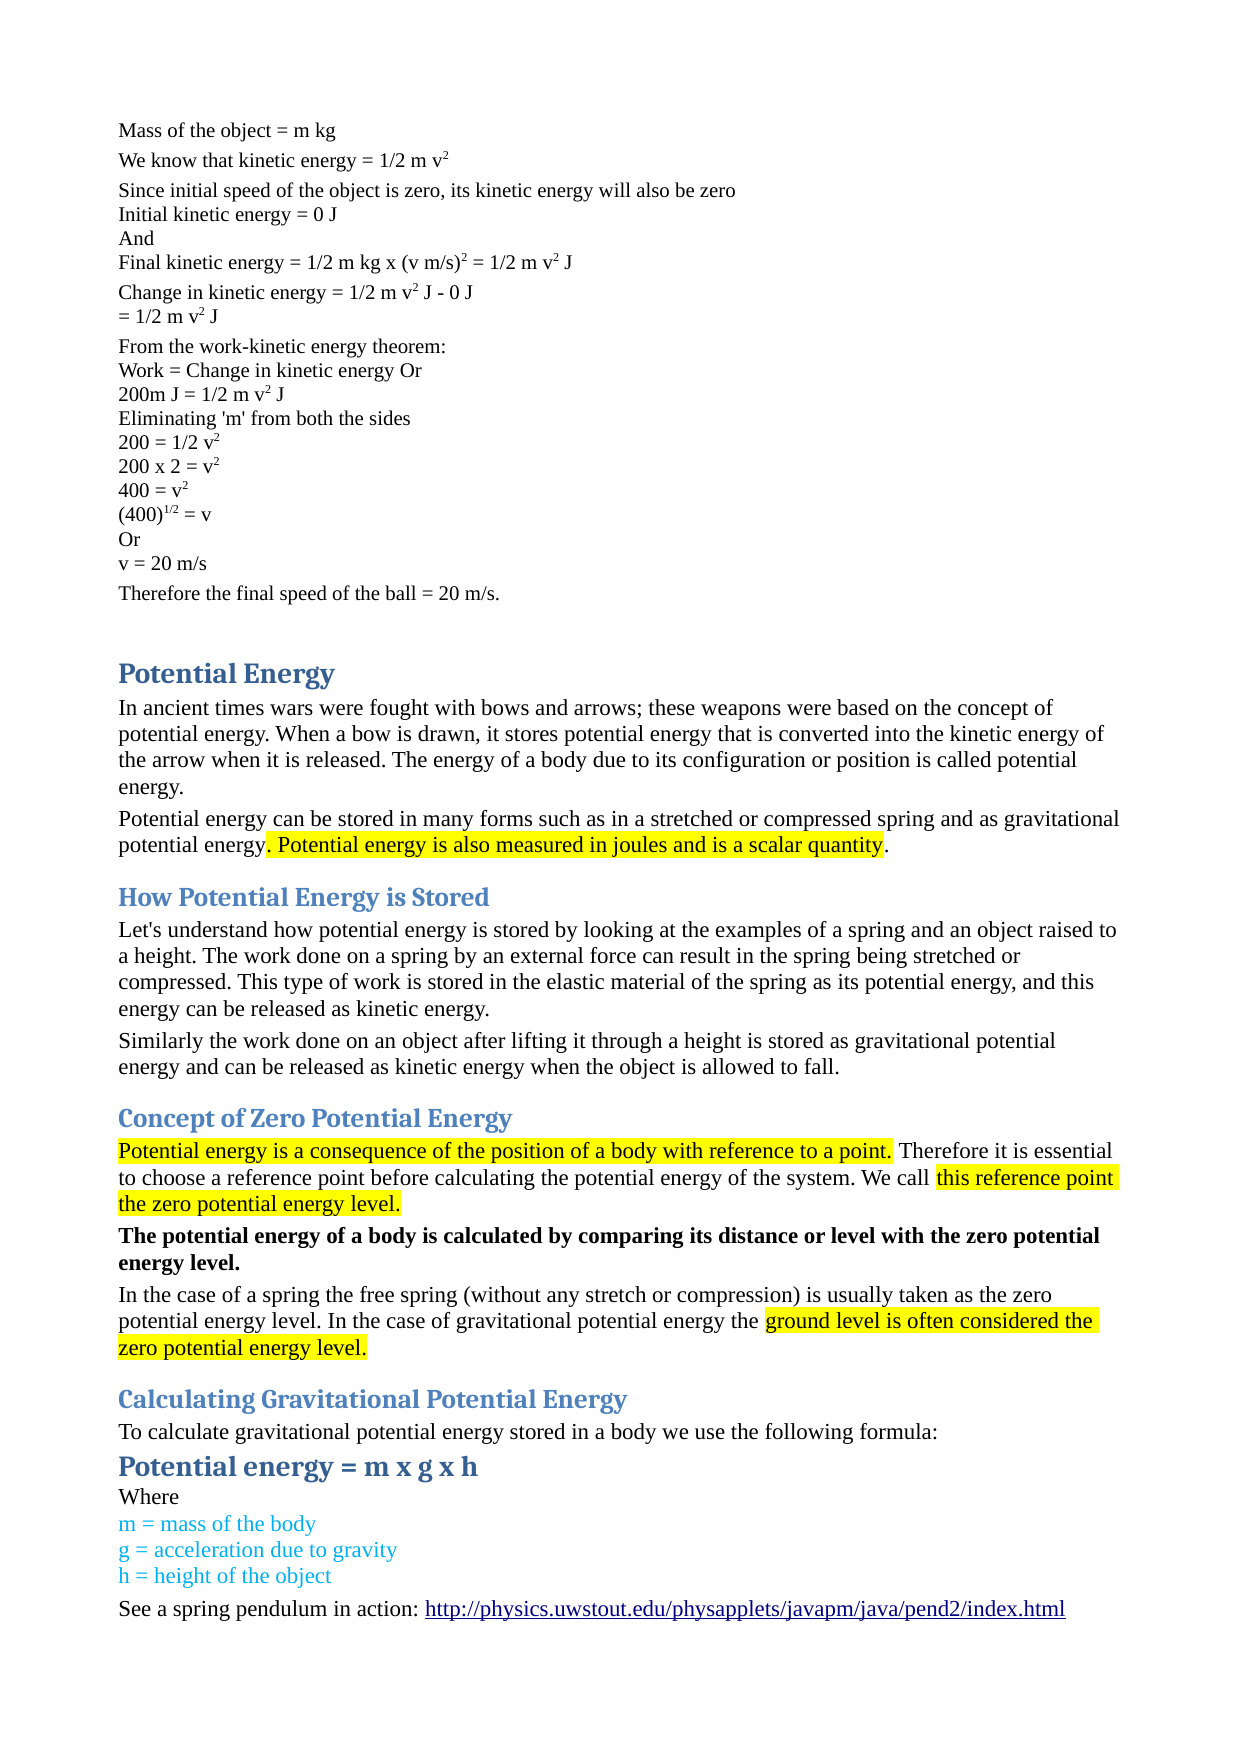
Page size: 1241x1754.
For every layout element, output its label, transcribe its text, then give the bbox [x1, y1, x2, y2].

text Potential energy is a consequence of the position of a body with reference to a point. Therefore it is essential to choose a reference point before calculating the potential energy of the system. We call this reference point the zero potential energy level. [118, 1137, 1122, 1216]
text From the work-kinetic energy theorem: Work = Change in kinetic energy Or 200m J = 1/2 m v2 J Eliminating 'm' from both the sides 200 = 1/2 v2 200 x 2 = v2 400 = v2 (400)1/2 = v Or v = 20 m/s [118, 334, 1122, 574]
text Mass of the object = m kg [118, 118, 1122, 142]
text Similarly the work done on an object after lifting it through a height is stored as gravitational potential energy and can be released as kinetic energy when the object is allowed to fall. [118, 1027, 1122, 1079]
subtitle Potential Energy [118, 657, 1122, 691]
text Let's understand how potential energy is stored by looking at the examples of a spring and an object raised to a height. The work done on a spring by an external force can result in the spring being stretched or compressed. This type of work is stored in the elastic material of the spring as its potential energy, and this energy can be released as kinetic energy. [118, 916, 1122, 1021]
text Therefore the final speed of the ball = 20 m/s. [118, 580, 1122, 604]
text The potential energy of a body is calculated by comparing its distance or level with the zero potential energy level. [118, 1222, 1122, 1275]
text To calculate gravitational potential energy stored in a body we use the following formula: [118, 1418, 1122, 1444]
text Since initial speed of the object is zero, its kinetic energy will also be zero Initial kinetic energy = 0 J And Final kinetic energy = 1/2 m kg x (v m/s)2 = 1/2 m v2 J [118, 178, 1122, 274]
text See a spring pendulum in action: http://physics.uwstout.edu/physapplets/javapm/java/pend2/index.html [118, 1595, 1122, 1621]
text In ancient times wars were fought with bows and arrows; these weapons were based on the concept of potential energy. When a bow is drawn, it stores potential energy that is converted into the kinetic energy of the arrow when it is released. The energy of a body due to its configuration or position is called potential energy. [118, 694, 1122, 799]
subtitle Concept of Zero Potential Energy [118, 1103, 1122, 1134]
text We know that kinetic energy = 1/2 m v2 [118, 148, 1122, 172]
subtitle How Potential Energy is Stored [118, 882, 1122, 913]
subtitle Calculating Gravitational Potential Energy [118, 1384, 1122, 1415]
text Potential energy = m x g x h Where m = mass of the body g = acceleration due to gravity h = height of the object [118, 1450, 1122, 1589]
text In the case of a spring the free spring (without any stretch or compression) is usually taken as the zero potential energy level. In the case of gravitational potential energy the ground level is often considered the zero potential energy level. [118, 1281, 1122, 1360]
text Change in kinetic energy = 1/2 m v2 J - 0 J = 1/2 m v2 J [118, 280, 1122, 328]
text Potential energy can be stored in many forms such as in a stretched or compressed spring and as gravitational potential energy. Potential energy is also measured in joules and is a scalar quantity. [118, 805, 1122, 858]
